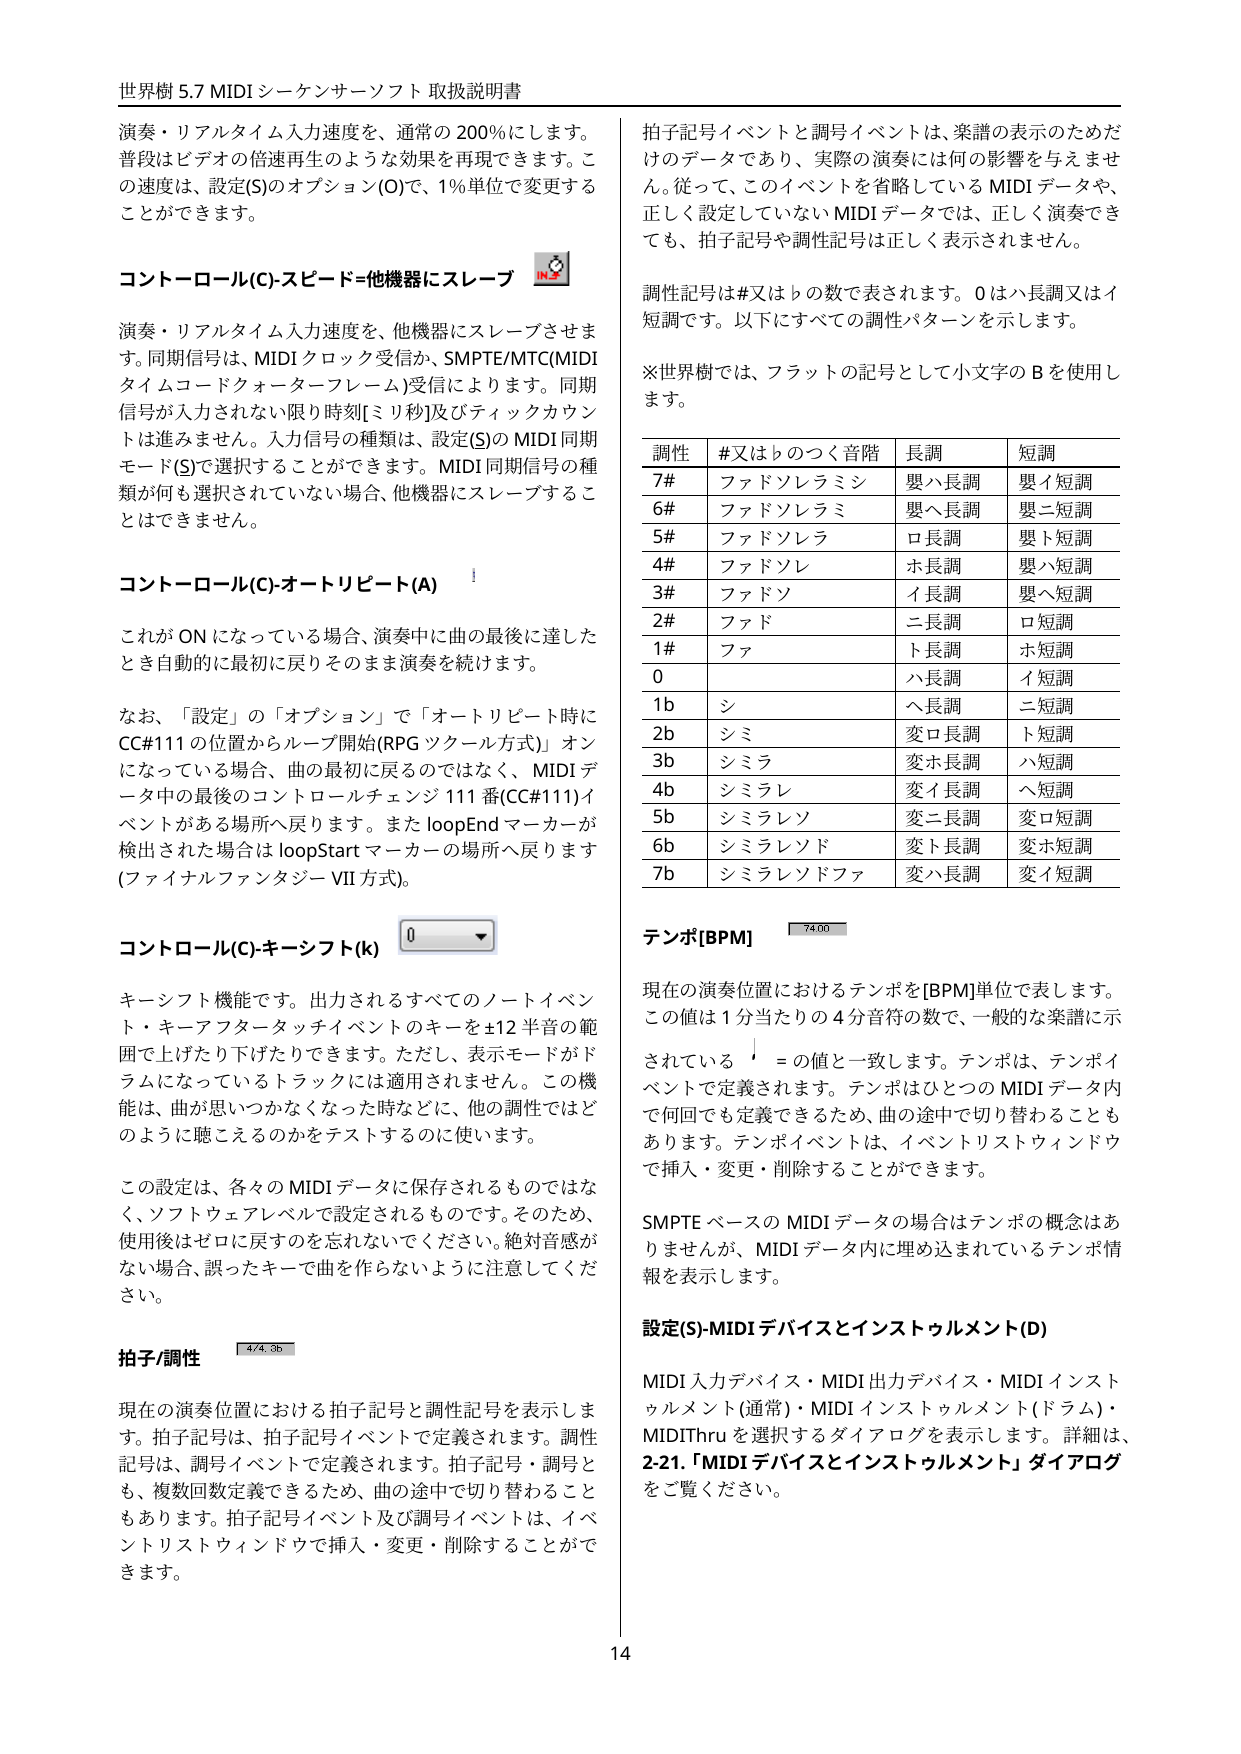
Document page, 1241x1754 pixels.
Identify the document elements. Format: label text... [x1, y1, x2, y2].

table_cell ファドソレラミシ [708, 468, 895, 494]
table_cell ファドソ [708, 580, 895, 607]
text 演奏・リアルタイム入力速度を、他機器にスレーブさせます。同期信号は、MIDIクロック受信か、SMPTE/MTC(MIDIタイムコードクォーターフレーム)受信によります。同期信号が入力されない限り時刻[ミリ秒]及びティックカウントは進みません。入力信号の種類は、設定(S)のMIDI同期モード(S)で選択することができます。MIDI同期信号の種類が何も選択されていない場合、他機器にスレーブすることはできません。 [118, 317, 598, 533]
table_cell ヘ短調 [1008, 776, 1120, 803]
text テンポ[BPM] [642, 913, 1122, 950]
table_cell 嬰ハ長調 [896, 468, 1007, 494]
table_cell 5# [642, 524, 707, 551]
text 現在の演奏位置における拍子記号と調性記号を表示します。拍子記号は、拍子記号イベントで定義されます。調性記号は、調号イベントで定義されます。拍子記号・調号とも、複数回数定義できるため、曲の途中で切り替わることもあります。拍子記号イベント及び調号イベントは、イベントリストウィンドウで挿入・変更・削除することができます。 [118, 1396, 598, 1585]
text 設定(S)-MIDIデバイスとインストゥルメント(D) [642, 1314, 1122, 1341]
table_cell ヘ長調 [896, 692, 1007, 719]
picture [533, 251, 570, 286]
table_header 調性 [642, 439, 707, 466]
table_cell ファドソレ [708, 552, 895, 579]
table_cell 嬰ヘ長調 [896, 496, 1007, 523]
table_cell [708, 664, 895, 691]
table_cell ハ短調 [1008, 748, 1120, 775]
table_cell 変ニ長調 [896, 804, 1007, 831]
table_cell ニ短調 [1008, 692, 1120, 719]
table_cell 3# [642, 580, 707, 607]
text これがONになっている場合、演奏中に曲の最後に達したとき自動的に最初に戻りそのまま演奏を続けます。 [118, 622, 598, 676]
text コントーロール(C)-スピード=他機器にスレーブ [118, 252, 598, 291]
picture [236, 1342, 297, 1356]
table_cell 6# [642, 496, 707, 523]
table_header 短調 [1008, 439, 1120, 466]
text なお、「設定」の「オプション」で「オートリピート時にCC#111の位置からループ開始(RPGツクール方式)」オンになっている場合、曲の最初に戻るのではなく、MIDIデータ中の最後のコントロールチェンジ111番(CC#111)イベントがある場所へ戻ります。またloopEndマーカーが検出された場合はloopStartマーカーの場所へ戻ります(ファイナルファンタジーVII方式)。 [118, 701, 598, 890]
text この設定は、各々のMIDIデータに保存されるものではなく、ソフトウェアレベルで設定されるものです。そのため、 [118, 1173, 598, 1227]
text 演奏・リアルタイム入力速度を、通常の200％にします。普段はビデオの倍速再生のような効果を再現できます。この速度は、設定(S)のオプション(O)で、1％単位で変更することができます。 [118, 118, 598, 226]
table_cell イ長調 [896, 580, 1007, 607]
table_cell ホ短調 [1008, 636, 1120, 663]
table_cell 4b [642, 776, 707, 803]
table_cell 変ホ長調 [896, 748, 1007, 775]
table_cell 変ホ短調 [1008, 832, 1120, 859]
table_cell 7# [642, 468, 707, 494]
table_cell シミラレ [708, 776, 895, 803]
table_cell 嬰ニ短調 [1008, 496, 1120, 523]
table_cell シミラレソドファ [708, 860, 895, 887]
table_cell 3b [642, 748, 707, 775]
table_cell 嬰ハ短調 [1008, 552, 1120, 579]
table_cell 2# [642, 608, 707, 635]
table_cell 2b [642, 720, 707, 747]
table_cell 6b [642, 832, 707, 859]
table_cell 変イ短調 [1008, 860, 1120, 887]
text 拍子記号イベントと調号イベントは、楽譜の表示のためだけのデータであり、実際の演奏には何の影響を与えません。従って、このイベントを省略しているMIDIデータや、正しく設定していないMIDIデータでは、正しく演奏できても、拍子記号や調性記号は正しく表示されません。 [642, 118, 1122, 253]
table_cell ロ短調 [1008, 608, 1120, 635]
table_cell ト長調 [896, 636, 1007, 663]
text ※世界樹では、フラットの記号として小文字のBを使用します。 [642, 358, 1122, 412]
text SMPTEベースのMIDIデータの場合はテンポの概念はありませんが、MIDIデータ内に埋め込まれているテンポ情報を表示します。 [642, 1207, 1122, 1288]
text コントーロール(C)-オートリピート(A) [118, 558, 598, 596]
table_cell ファ [708, 636, 895, 663]
text 拍子/調性 [118, 1334, 598, 1370]
text キーシフト機能です。出力されるすべてのノートイベント・キーアフタータッチイベントのキーを±12半音の範囲で上げたり下げたりできます。ただし、表示モードがドラムになっているトラックには適用されません。この機能は、曲が思いつかなくなった時などに、他の調性ではどのように聴こえるのかをテストするのに使います。 [118, 986, 598, 1148]
table_cell 5b [642, 804, 707, 831]
table_cell 変ハ長調 [896, 860, 1007, 887]
text 現在の演奏位置におけるテンポを[BPM]単位で表します。この値は1分当たりの4分音符の数で、一般的な楽譜に示されている = の値と一致します。テンポは、テンポイベントで定義されます。テンポはひとつのMIDIデータ内で何回でも定義できるため、曲の途中で切り替わることもあります。テンポイベントは、イベントリストウィンドウで挿入・変更・削除することができます。 [642, 976, 1122, 1182]
table_cell 4# [642, 552, 707, 579]
table_cell ロ長調 [896, 524, 1007, 551]
table_cell 変ロ短調 [1008, 804, 1120, 831]
table_cell ファドソレラ [708, 524, 895, 551]
table_cell ファドソレラミ [708, 496, 895, 523]
table_cell ホ長調 [896, 552, 1007, 579]
table_cell 嬰イ短調 [1008, 468, 1120, 494]
table_cell シ [708, 692, 895, 719]
table_cell ハ長調 [896, 664, 1007, 691]
table_header #又は♭のつく音階 [708, 439, 895, 466]
picture [788, 922, 849, 936]
table_cell 変ロ長調 [896, 720, 1007, 747]
table_cell シミラレソド [708, 832, 895, 859]
table_header 長調 [896, 439, 1007, 466]
table_cell 嬰ヘ短調 [1008, 580, 1120, 607]
table_cell シミラ [708, 748, 895, 775]
table_cell ファド [708, 608, 895, 635]
table_cell ト短調 [1008, 720, 1120, 747]
table_cell ニ長調 [896, 608, 1007, 635]
text コントロール(C)-キーシフト(k) [118, 916, 598, 960]
table_cell 変ト長調 [896, 832, 1007, 859]
table_cell イ短調 [1008, 664, 1120, 691]
table_cell 嬰ト短調 [1008, 524, 1120, 551]
text MIDI入力デバイス・MIDI出力デバイス・MIDIインストゥルメント(通常)・MIDIインストゥルメント(ドラム)・MIDIThruを選択するダイアログを表示します。詳細は、2-21.「MIDIデバイスとインストゥルメント」ダイアログをご覧ください。 [642, 1367, 1122, 1502]
table_cell シミラレソ [708, 804, 895, 831]
table_cell 1b [642, 692, 707, 719]
text 使用後はゼロに戻すのを忘れないでください。絶対音感がない場合、誤ったキーで曲を作らないように注意してください。 [118, 1227, 598, 1308]
table_cell 変イ長調 [896, 776, 1007, 803]
table_cell 7b [642, 860, 707, 887]
table_cell 1# [642, 636, 707, 663]
picture [397, 915, 498, 955]
text 調性記号は#又は♭の数で表されます。0はハ長調又はイ短調です。以下にすべての調性パターンを示します。 [642, 278, 1122, 332]
table_cell 0 [642, 664, 707, 691]
table_cell シミ [708, 720, 895, 747]
